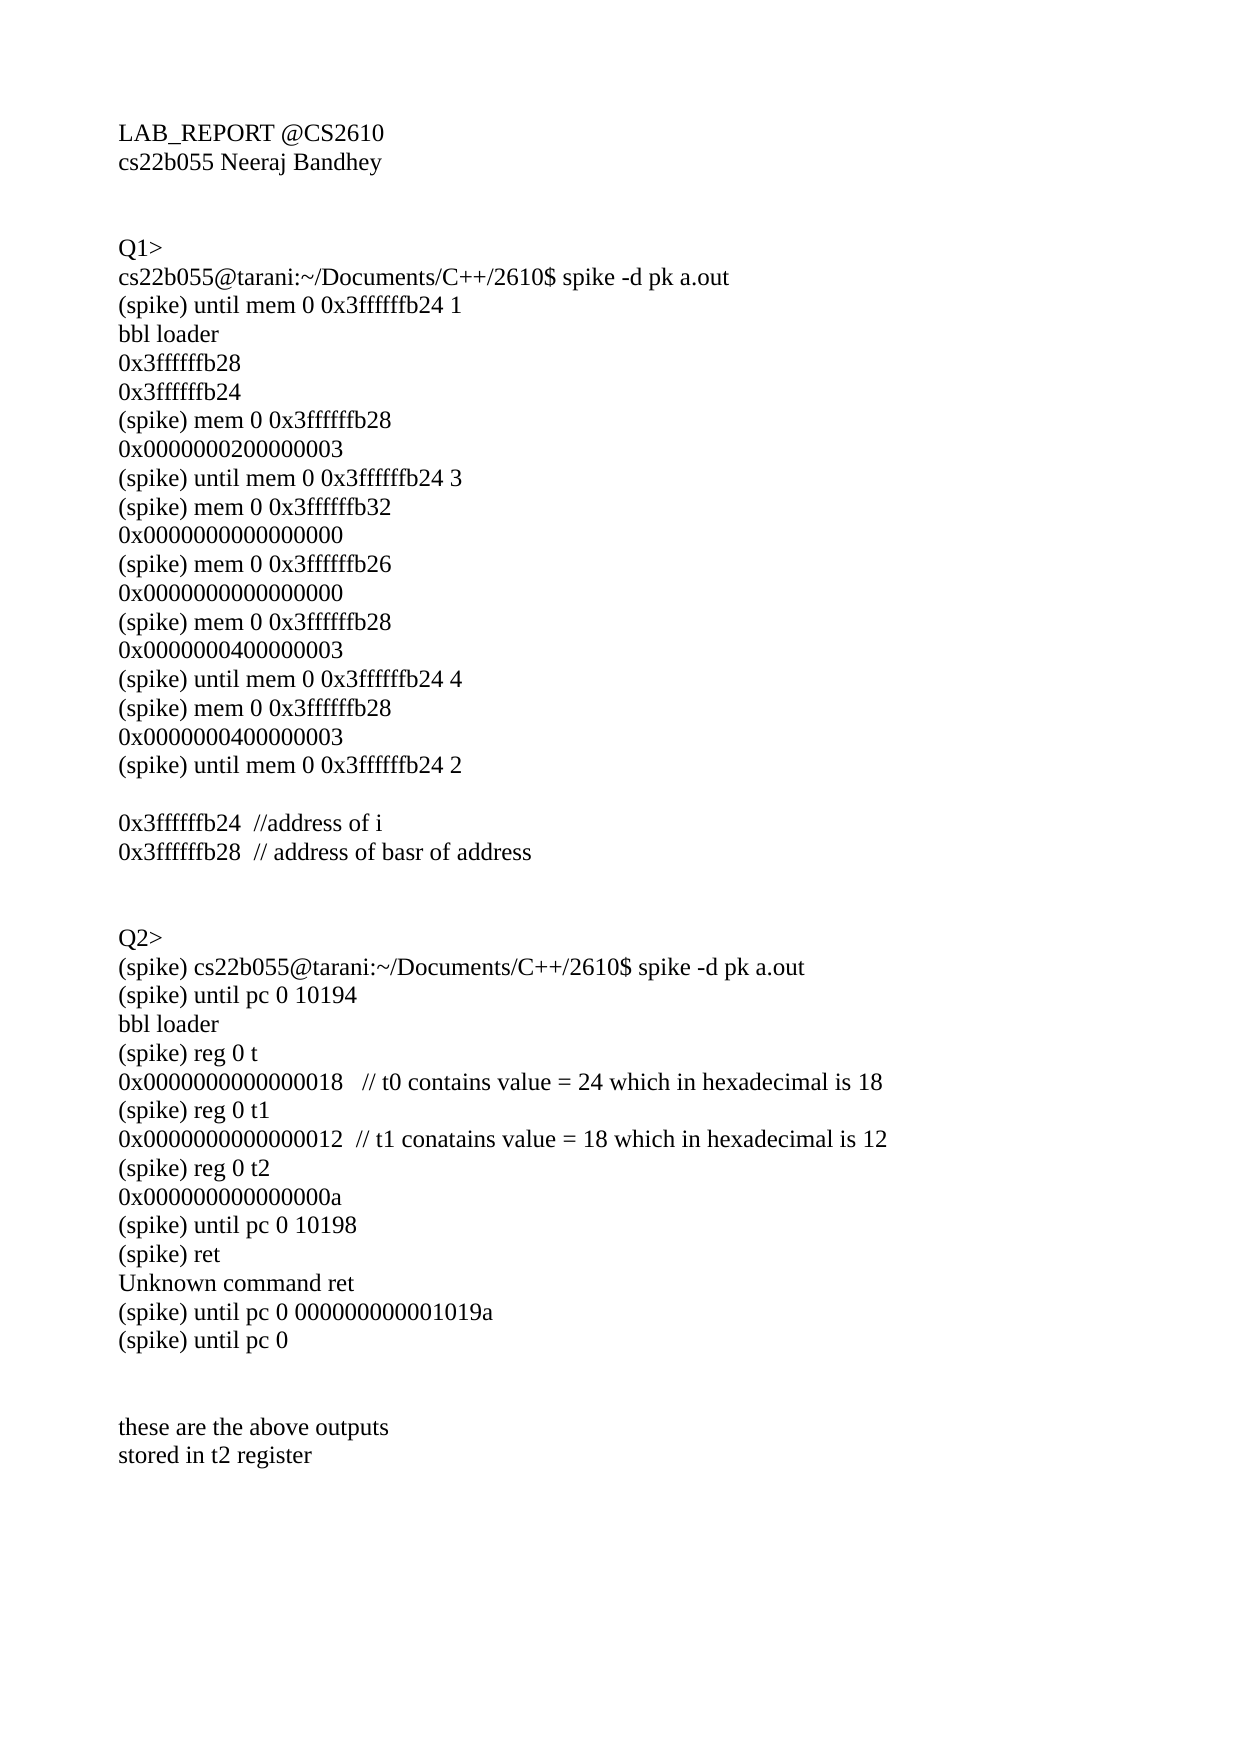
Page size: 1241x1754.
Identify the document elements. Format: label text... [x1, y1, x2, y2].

text (spike) until pc 0 10198 [118, 1211, 1122, 1239]
text 0x3ffffffb28 // address of basr of address [118, 837, 1122, 866]
text (spike) reg 0 t2 [118, 1153, 1122, 1182]
text 0x0000000000000012 // t1 conatains value = 18 which in hexadecimal is 12 [118, 1124, 1122, 1153]
text stored in t2 register [118, 1441, 1122, 1469]
text 0x0000000000000018 // t0 contains value = 24 which in hexadecimal is 18 [118, 1067, 1122, 1096]
text 0x0000000400000003 [118, 722, 1122, 751]
text 0x3ffffffb24 [118, 377, 1122, 406]
text 0x0000000000000000 [118, 521, 1122, 549]
text (spike) until pc 0 10194 [118, 981, 1122, 1009]
text (spike) mem 0 0x3ffffffb28 [118, 607, 1122, 636]
text bbl loader [118, 319, 1122, 348]
text 0x3ffffffb24 //address of i [118, 808, 1122, 837]
text bbl loader [118, 1009, 1122, 1038]
text (spike) until pc 0 000000000001019a [118, 1297, 1122, 1326]
text (spike) until mem 0 0x3ffffffb24 2 [118, 751, 1122, 779]
text (spike) reg 0 t [118, 1038, 1122, 1067]
text 0x0000000000000000 [118, 578, 1122, 607]
text LAB_REPORT @CS2610 [118, 118, 1122, 147]
text 0x0000000400000003 [118, 636, 1122, 664]
text (spike) mem 0 0x3ffffffb28 [118, 693, 1122, 722]
text (spike) mem 0 0x3ffffffb32 [118, 492, 1122, 521]
text cs22b055@tarani:~/Documents/C++/2610$ spike -d pk a.out [118, 262, 1122, 291]
text 0x0000000200000003 [118, 434, 1122, 463]
text (spike) mem 0 0x3ffffffb28 [118, 406, 1122, 434]
text (spike) until mem 0 0x3ffffffb24 3 [118, 463, 1122, 492]
text Unknown command ret [118, 1268, 1122, 1297]
text Q2> [118, 923, 1122, 952]
text (spike) cs22b055@tarani:~/Documents/C++/2610$ spike -d pk a.out [118, 952, 1122, 981]
text (spike) until mem 0 0x3ffffffb24 1 [118, 291, 1122, 319]
text these are the above outputs [118, 1412, 1122, 1441]
text (spike) until pc 0 [118, 1326, 1122, 1354]
text Q1> [118, 233, 1122, 262]
text (spike) reg 0 t1 [118, 1096, 1122, 1124]
text (spike) mem 0 0x3ffffffb26 [118, 549, 1122, 578]
text (spike) ret [118, 1239, 1122, 1268]
text 0x000000000000000a [118, 1182, 1122, 1211]
text cs22b055 Neeraj Bandhey [118, 147, 1122, 176]
text 0x3ffffffb28 [118, 348, 1122, 377]
text (spike) until mem 0 0x3ffffffb24 4 [118, 664, 1122, 693]
